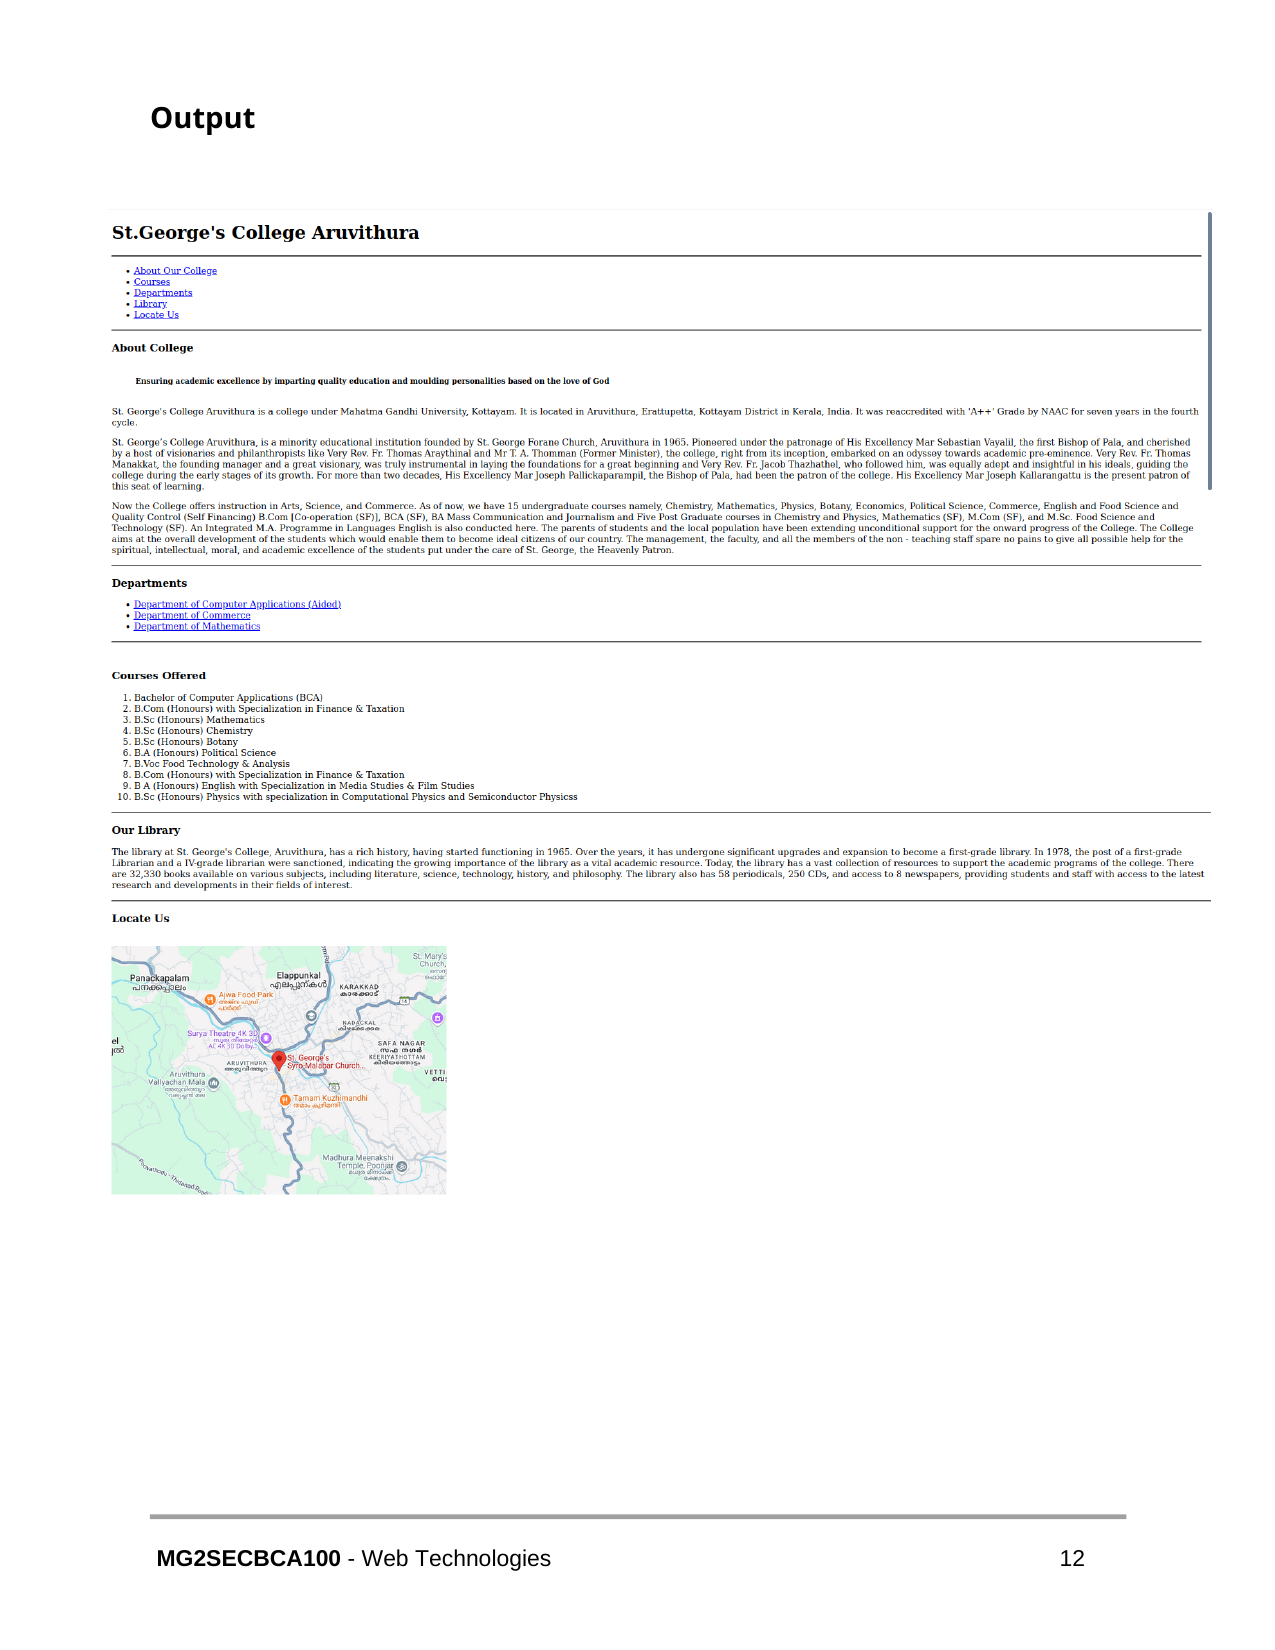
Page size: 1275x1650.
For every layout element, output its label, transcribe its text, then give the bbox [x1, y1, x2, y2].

picture [107, 209, 1213, 651]
text Output [150, 97, 1125, 137]
picture [107, 670, 1217, 1197]
